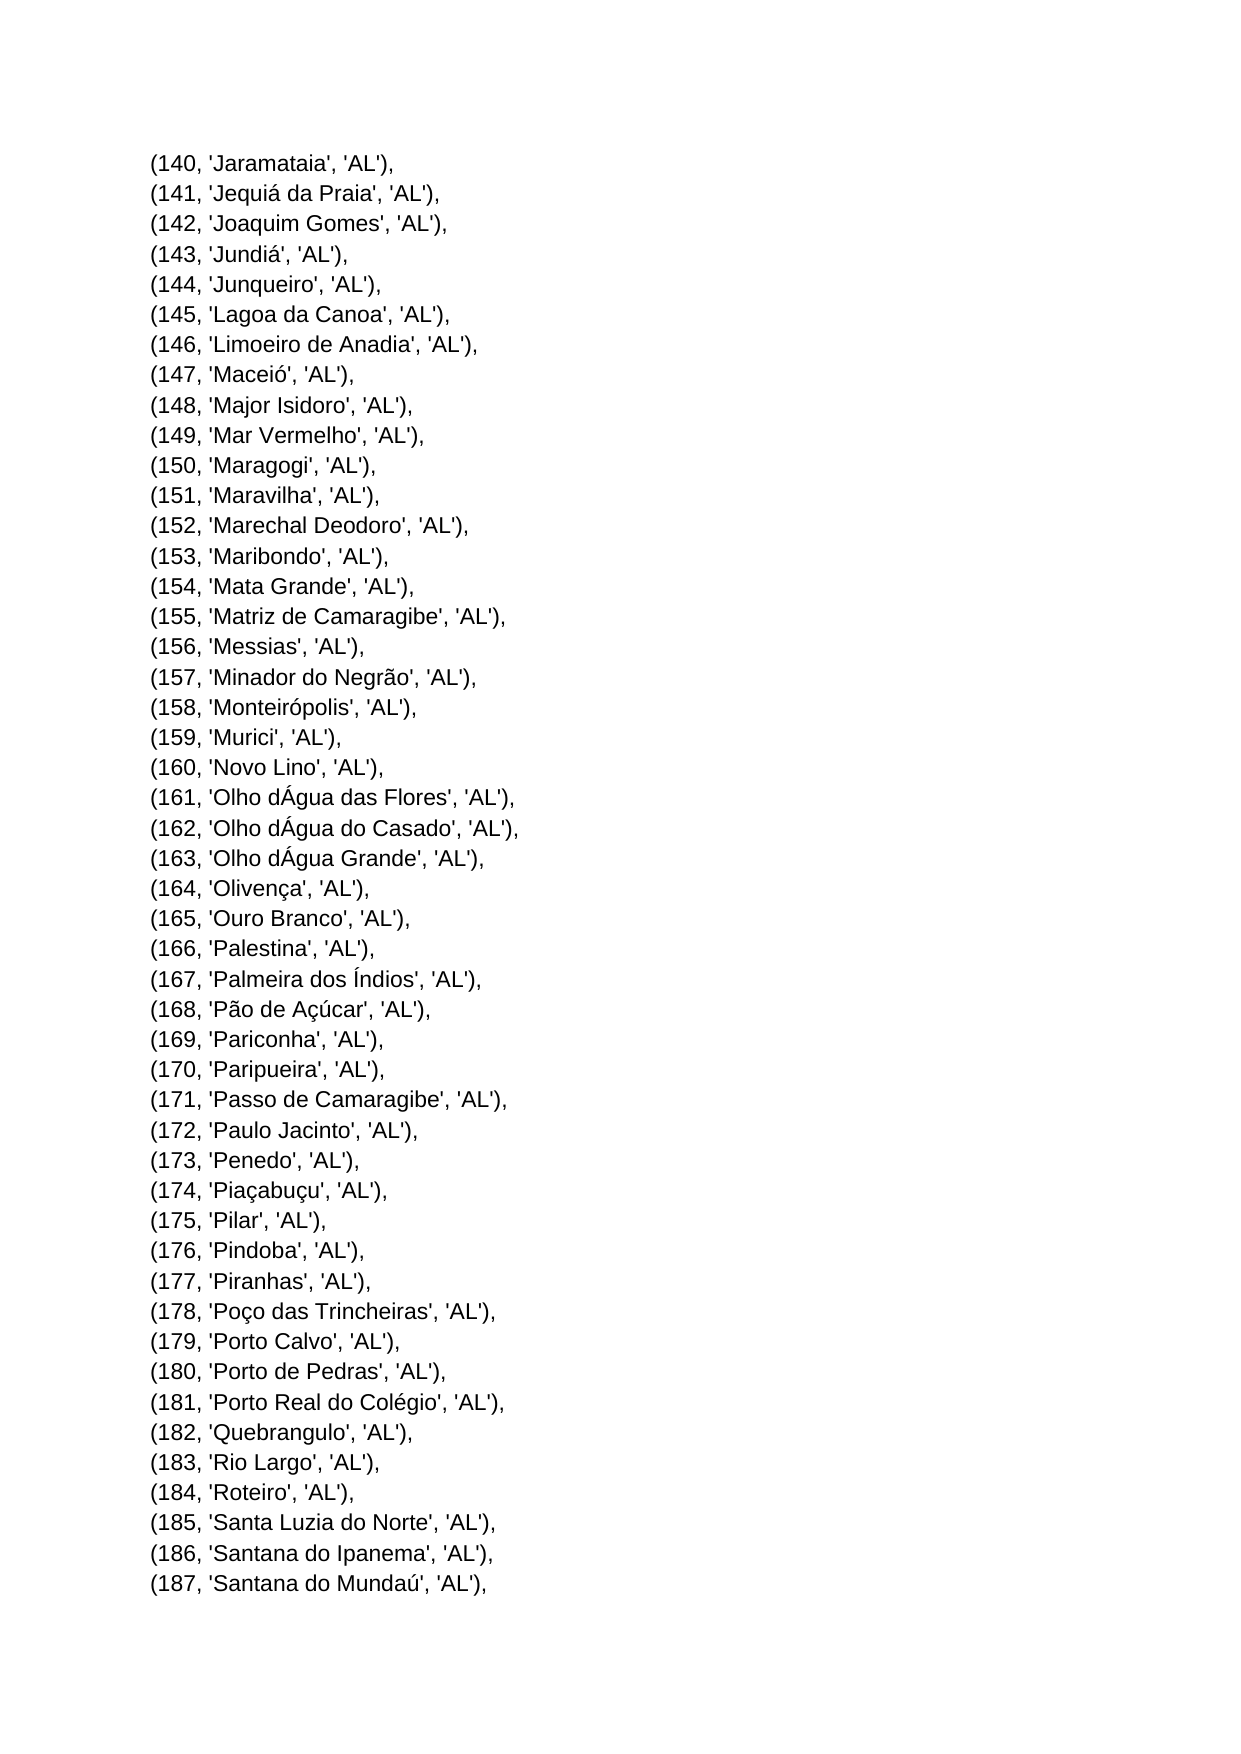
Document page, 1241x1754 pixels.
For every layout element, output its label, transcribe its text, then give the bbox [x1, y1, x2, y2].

text (140, 'Jaramataia', 'AL'), [150, 150, 1090, 176]
text (152, 'Marechal Deodoro', 'AL'), [150, 512, 1090, 539]
text (154, 'Mata Grande', 'AL'), [150, 573, 1090, 599]
text (155, 'Matriz de Camaragibe', 'AL'), [150, 603, 1090, 629]
text (156, 'Messias', 'AL'), [150, 633, 1090, 660]
text (149, 'Mar Vermelho', 'AL'), [150, 422, 1090, 448]
text (157, 'Minador do Negrão', 'AL'), [150, 663, 1090, 690]
text (150, 'Maragogi', 'AL'), [150, 452, 1090, 478]
text (146, 'Limoeiro de Anadia', 'AL'), [150, 331, 1090, 358]
text (176, 'Pindoba', 'AL'), [150, 1237, 1090, 1264]
text (178, 'Poço das Trincheiras', 'AL'), [150, 1298, 1090, 1324]
text (175, 'Pilar', 'AL'), [150, 1207, 1090, 1234]
text (158, 'Monteirópolis', 'AL'), [150, 694, 1090, 720]
text (181, 'Porto Real do Colégio', 'AL'), [150, 1388, 1090, 1415]
text (180, 'Porto de Pedras', 'AL'), [150, 1358, 1090, 1385]
text (171, 'Passo de Camaragibe', 'AL'), [150, 1086, 1090, 1113]
text (167, 'Palmeira dos Índios', 'AL'), [150, 966, 1090, 992]
text (185, 'Santa Luzia do Norte', 'AL'), [150, 1509, 1090, 1536]
text (162, 'Olho dÁgua do Casado', 'AL'), [150, 814, 1090, 841]
text (145, 'Lagoa da Canoa', 'AL'), [150, 301, 1090, 327]
text (147, 'Maceió', 'AL'), [150, 361, 1090, 388]
text (143, 'Jundiá', 'AL'), [150, 241, 1090, 267]
text (184, 'Roteiro', 'AL'), [150, 1479, 1090, 1506]
text (163, 'Olho dÁgua Grande', 'AL'), [150, 845, 1090, 871]
text (168, 'Pão de Açúcar', 'AL'), [150, 996, 1090, 1022]
text (164, 'Olivença', 'AL'), [150, 875, 1090, 901]
text (169, 'Pariconha', 'AL'), [150, 1026, 1090, 1052]
text (151, 'Maravilha', 'AL'), [150, 482, 1090, 509]
text (173, 'Penedo', 'AL'), [150, 1147, 1090, 1173]
text (144, 'Junqueiro', 'AL'), [150, 271, 1090, 297]
text (177, 'Piranhas', 'AL'), [150, 1268, 1090, 1294]
text (170, 'Paripueira', 'AL'), [150, 1056, 1090, 1083]
text (186, 'Santana do Ipanema', 'AL'), [150, 1539, 1090, 1566]
text (159, 'Murici', 'AL'), [150, 724, 1090, 750]
text (148, 'Major Isidoro', 'AL'), [150, 392, 1090, 418]
text (165, 'Ouro Branco', 'AL'), [150, 905, 1090, 932]
text (172, 'Paulo Jacinto', 'AL'), [150, 1117, 1090, 1143]
text (161, 'Olho dÁgua das Flores', 'AL'), [150, 784, 1090, 811]
text (166, 'Palestina', 'AL'), [150, 935, 1090, 962]
text (187, 'Santana do Mundaú', 'AL'), [150, 1570, 1090, 1596]
text (160, 'Novo Lino', 'AL'), [150, 754, 1090, 781]
text (142, 'Joaquim Gomes', 'AL'), [150, 210, 1090, 237]
text (183, 'Rio Largo', 'AL'), [150, 1449, 1090, 1475]
text (153, 'Maribondo', 'AL'), [150, 543, 1090, 569]
text (141, 'Jequiá da Praia', 'AL'), [150, 180, 1090, 207]
text (174, 'Piaçabuçu', 'AL'), [150, 1177, 1090, 1203]
text (182, 'Quebrangulo', 'AL'), [150, 1419, 1090, 1445]
text (179, 'Porto Calvo', 'AL'), [150, 1328, 1090, 1354]
